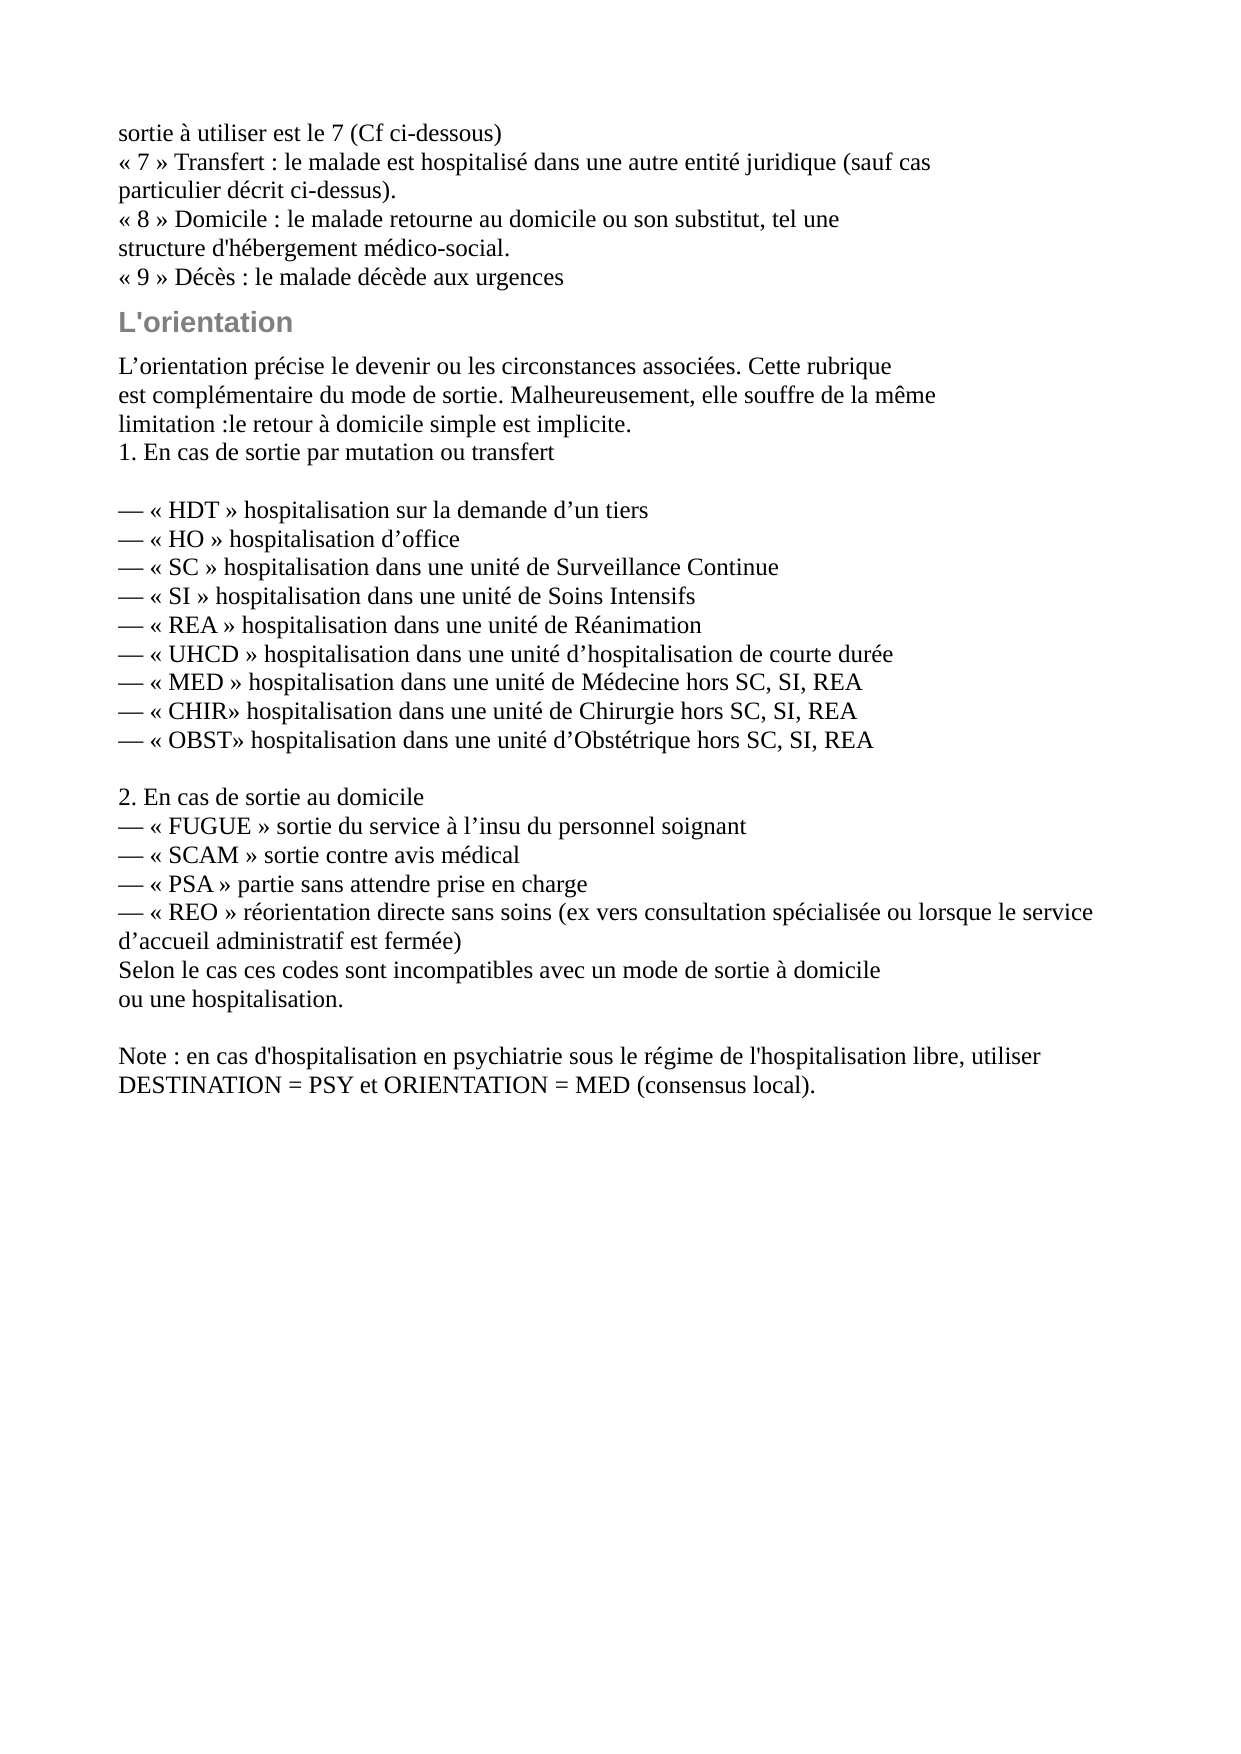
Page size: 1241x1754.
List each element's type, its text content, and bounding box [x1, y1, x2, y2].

text — « SC » hospitalisation dans une unité de Surveillance Continue [118, 552, 1122, 581]
text — « HDT » hospitalisation sur la demande d’un tiers [118, 495, 1122, 524]
text 1. En cas de sortie par mutation ou transfert [118, 437, 1122, 466]
text L’orientation précise le devenir ou les circonstances associées. Cette rubrique [118, 351, 1122, 380]
text — « HO » hospitalisation d’office [118, 524, 1122, 552]
text ou une hospitalisation. [118, 984, 1122, 1012]
text structure d'hébergement médico-social. [118, 233, 1122, 262]
text sortie à utiliser est le 7 (Cf ci-dessous) [118, 118, 1122, 147]
subtitle L'orientation [118, 305, 1122, 339]
text est complémentaire du mode de sortie. Malheureusement, elle souffre de la même [118, 380, 1122, 409]
text — « SCAM » sortie contre avis médical [118, 840, 1122, 869]
text — « MED » hospitalisation dans une unité de Médecine hors SC, SI, REA [118, 667, 1122, 696]
text « 7 » Transfert : le malade est hospitalisé dans une autre entité juridique (sauf cas [118, 147, 1122, 176]
text 2. En cas de sortie au domicile [118, 782, 1122, 811]
text Note : en cas d'hospitalisation en psychiatrie sous le régime de l'hospitalisation libre, utiliser DESTINATION = PSY et ORIENTATION = MED (consensus local). [118, 1041, 1122, 1099]
text Selon le cas ces codes sont incompatibles avec un mode de sortie à domicile [118, 955, 1122, 984]
text — « UHCD » hospitalisation dans une unité d’hospitalisation de courte durée [118, 639, 1122, 667]
text — « REA » hospitalisation dans une unité de Réanimation [118, 610, 1122, 639]
text « 9 » Décès : le malade décède aux urgences [118, 262, 1122, 291]
text — « REO » réorientation directe sans soins (ex vers consultation spécialisée ou lorsque le service d’accueil administratif est fermée) [118, 897, 1122, 955]
text — « PSA » partie sans attendre prise en charge [118, 869, 1122, 897]
text « 8 » Domicile : le malade retourne au domicile ou son substitut, tel une [118, 204, 1122, 233]
text particulier décrit ci-dessus). [118, 176, 1122, 204]
text — « OBST» hospitalisation dans une unité d’Obstétrique hors SC, SI, REA [118, 725, 1122, 754]
text limitation :le retour à domicile simple est implicite. [118, 409, 1122, 437]
text — « FUGUE » sortie du service à l’insu du personnel soignant [118, 811, 1122, 840]
text — « SI » hospitalisation dans une unité de Soins Intensifs [118, 581, 1122, 610]
text — « CHIR» hospitalisation dans une unité de Chirurgie hors SC, SI, REA [118, 696, 1122, 725]
